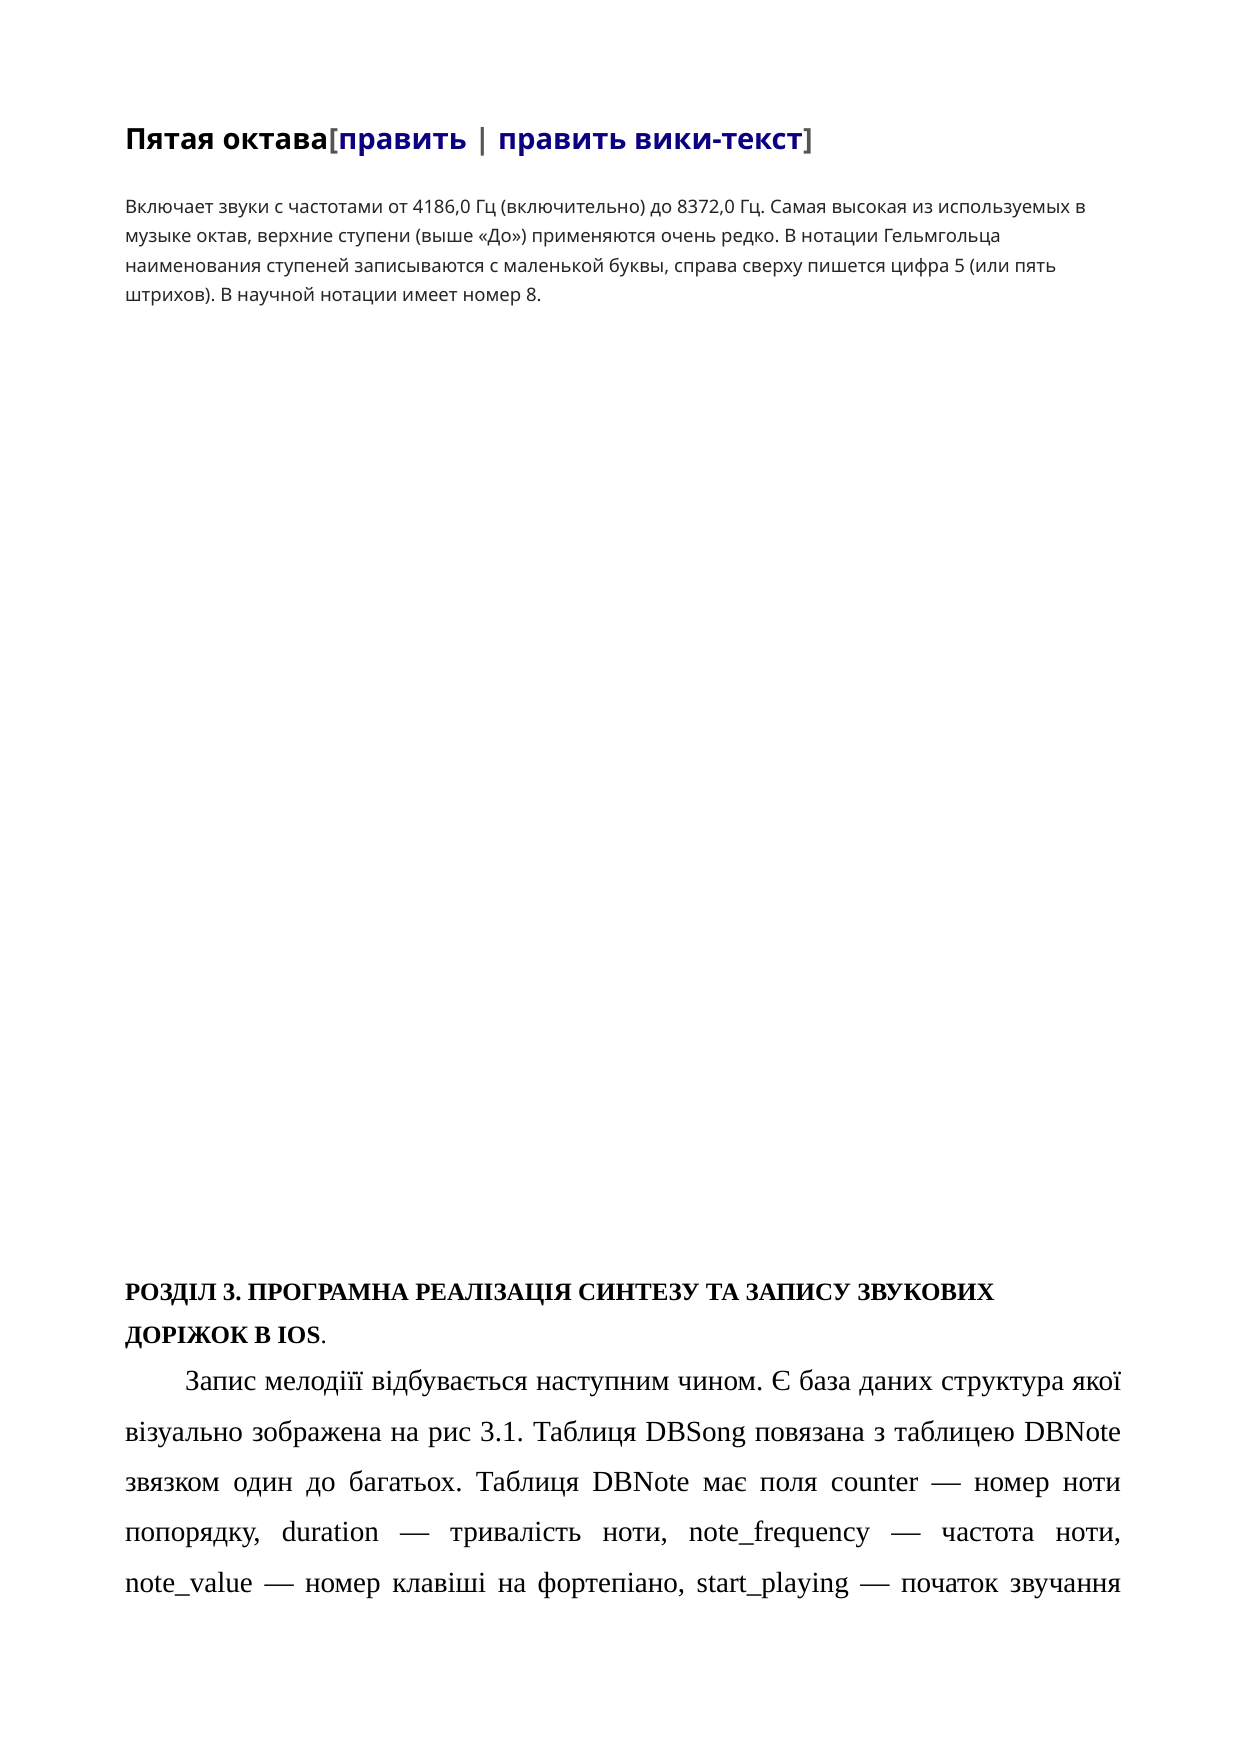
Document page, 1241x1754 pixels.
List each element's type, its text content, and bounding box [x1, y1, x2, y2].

subtitle Пятая октава[править | править вики-текст] [125, 118, 1122, 158]
text Запис мелодіїї відбувається наступним чином. Є база даних структура якої візуально зображена на рис 3.1. Таблиця DBSong повязана з таблицею DBNote звязком один до багатьох. Таблиця DBNote має поля counter — номер ноти попорядку, duration — тривалість ноти, note_frequency — частота ноти, note_value — номер клавіші на фортепіано, start_playing — початок звучання [125, 1363, 1122, 1598]
text Включает звуки с частотами от 4186,0 Гц (включительно) до 8372,0 Гц. Самая высокая из используемых в музыке октав, верхние ступени (выше «До») применяются очень редко. В нотации Гельмгольца наименования ступеней записываются с маленькой буквы, справа сверху пишется цифра 5 (или пять штрихов). В научной нотации имеет номер 8. [125, 190, 1122, 307]
text РОЗДІЛ 3. ПРОГРАМНА РЕАЛІЗАЦІЯ СИНТЕЗУ ТА ЗАПИСУ ЗВУКОВИХ ДОРІЖОК В IOS. [125, 1277, 1122, 1349]
